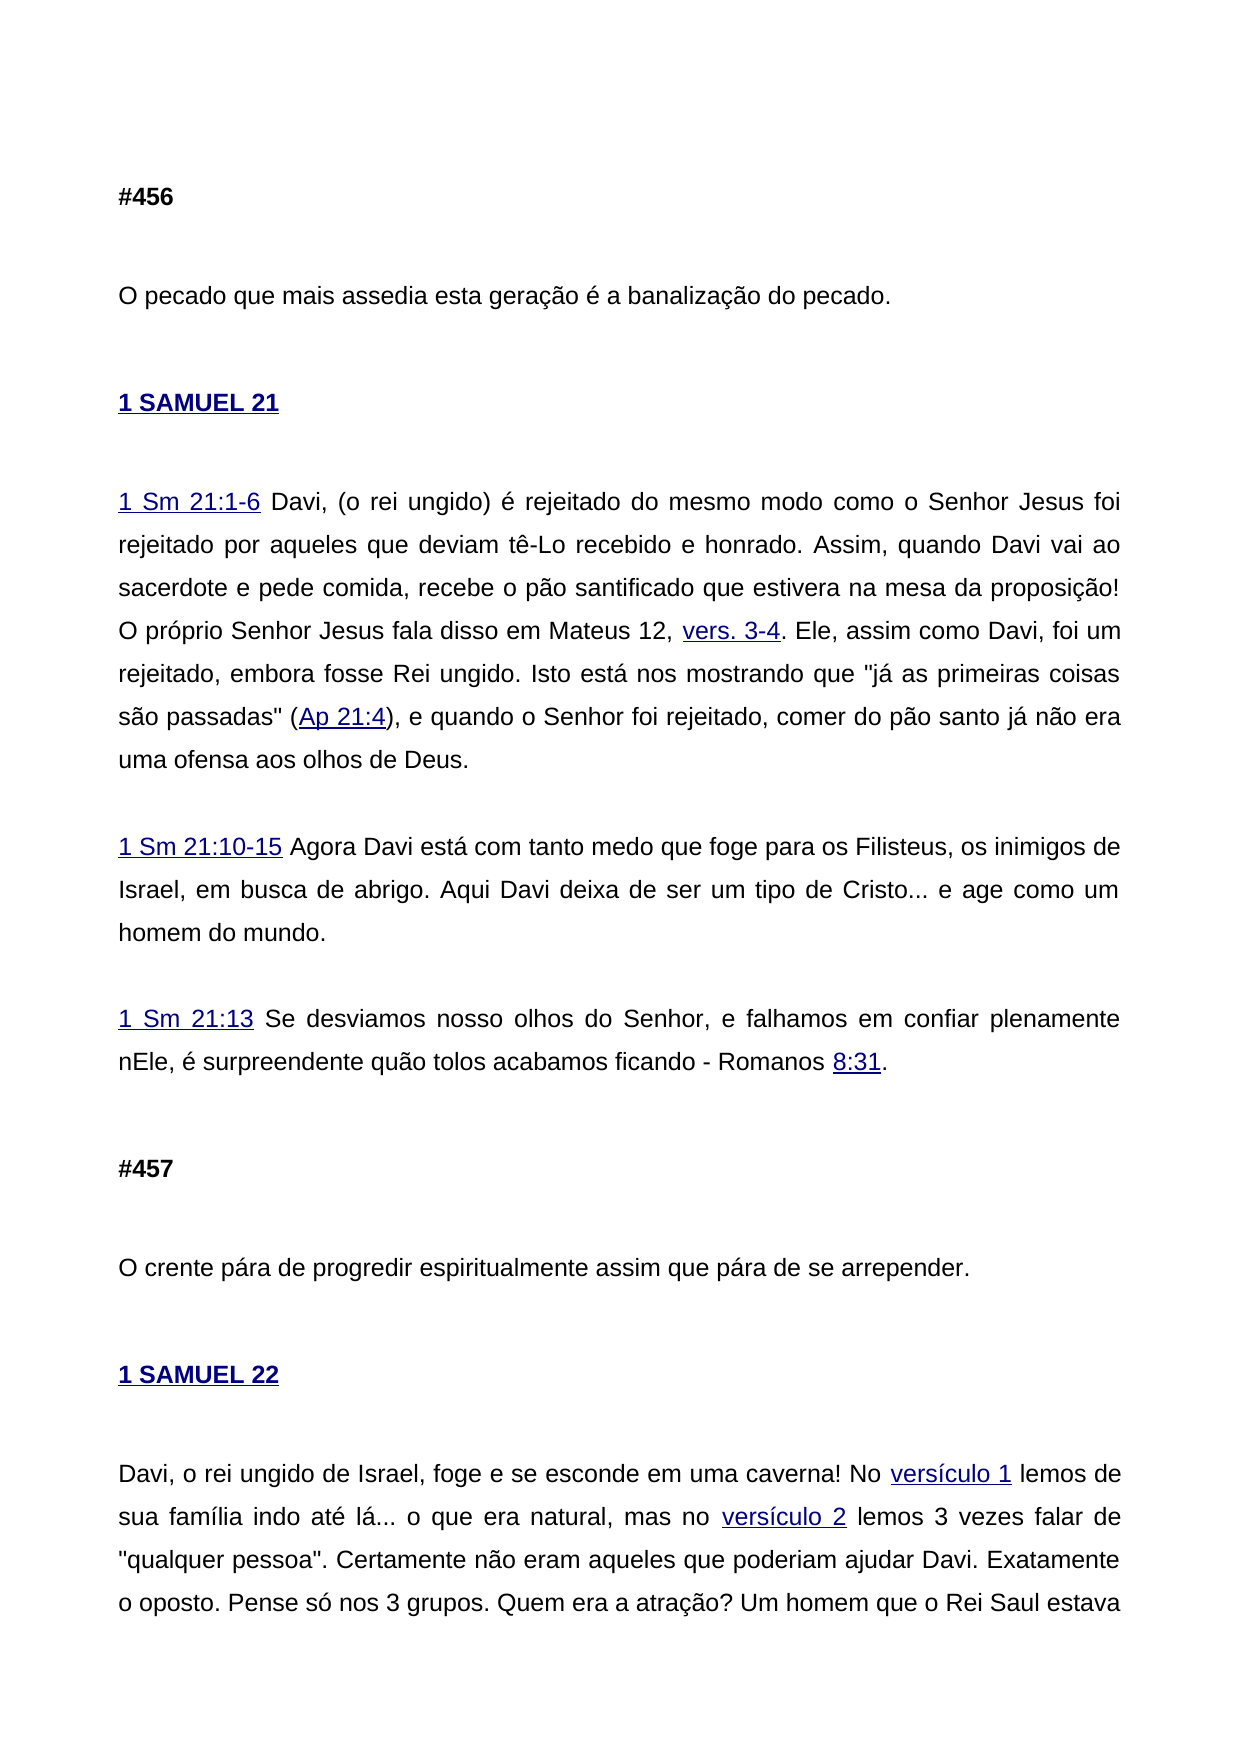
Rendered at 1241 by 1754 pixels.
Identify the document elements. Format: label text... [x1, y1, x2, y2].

text Davi, o rei ungido de Israel, foge e se esconde em uma caverna! No versículo 1 lemos de sua família indo até lá... o que era natural, mas no versículo 2 lemos 3 vezes falar de "qualquer pessoa". Certamente não eram aqueles que poderiam ajudar Davi. Exatamente o oposto. Pense só nos 3 grupos. Quem era a atração? Um homem que o Rei Saul estava [118, 1459, 1122, 1617]
text O crente pára de progredir espiritualmente assim que pára de se arrepender. [118, 1253, 1122, 1282]
text 1 Sm 21:10-15 Agora Davi está com tanto medo que foge para os Filisteus, os inimigos de Israel, em busca de abrigo. Aqui Davi deixa de ser um tipo de Cristo... e age como um homem do mundo. [118, 832, 1122, 947]
text 1 Sm 21:1-6 Davi, (o rei ungido) é rejeitado do mesmo modo como o Senhor Jesus foi rejeitado por aqueles que deviam tê-Lo recebido e honrado. Assim, quando Davi vai ao sacerdote e pede comida, recebe o pão santificado que estivera na mesa da proposição! O próprio Senhor Jesus fala disso em Mateus 12, vers. 3-4. Ele, assim como Davi, foi um rejeitado, embora fosse Rei ungido. Isto está nos mostrando que "já as primeiras coisas são passadas" (Ap 21:4), e quando o Senhor foi rejeitado, comer do pão santo já não era uma ofensa aos olhos de Deus. [118, 487, 1122, 774]
subtitle #456 [118, 182, 1122, 211]
subtitle 1 SAMUEL 22 [118, 1360, 1122, 1389]
text 1 Sm 21:13 Se desviamos nosso olhos do Senhor, e falhamos em confiar plenamente nEle, é surpreendente quão tolos acabamos ficando - Romanos 8:31. [118, 1004, 1122, 1076]
subtitle 1 SAMUEL 21 [118, 388, 1122, 417]
text O pecado que mais assedia esta geração é a banalização do pecado. [118, 281, 1122, 309]
subtitle #457 [118, 1154, 1122, 1183]
